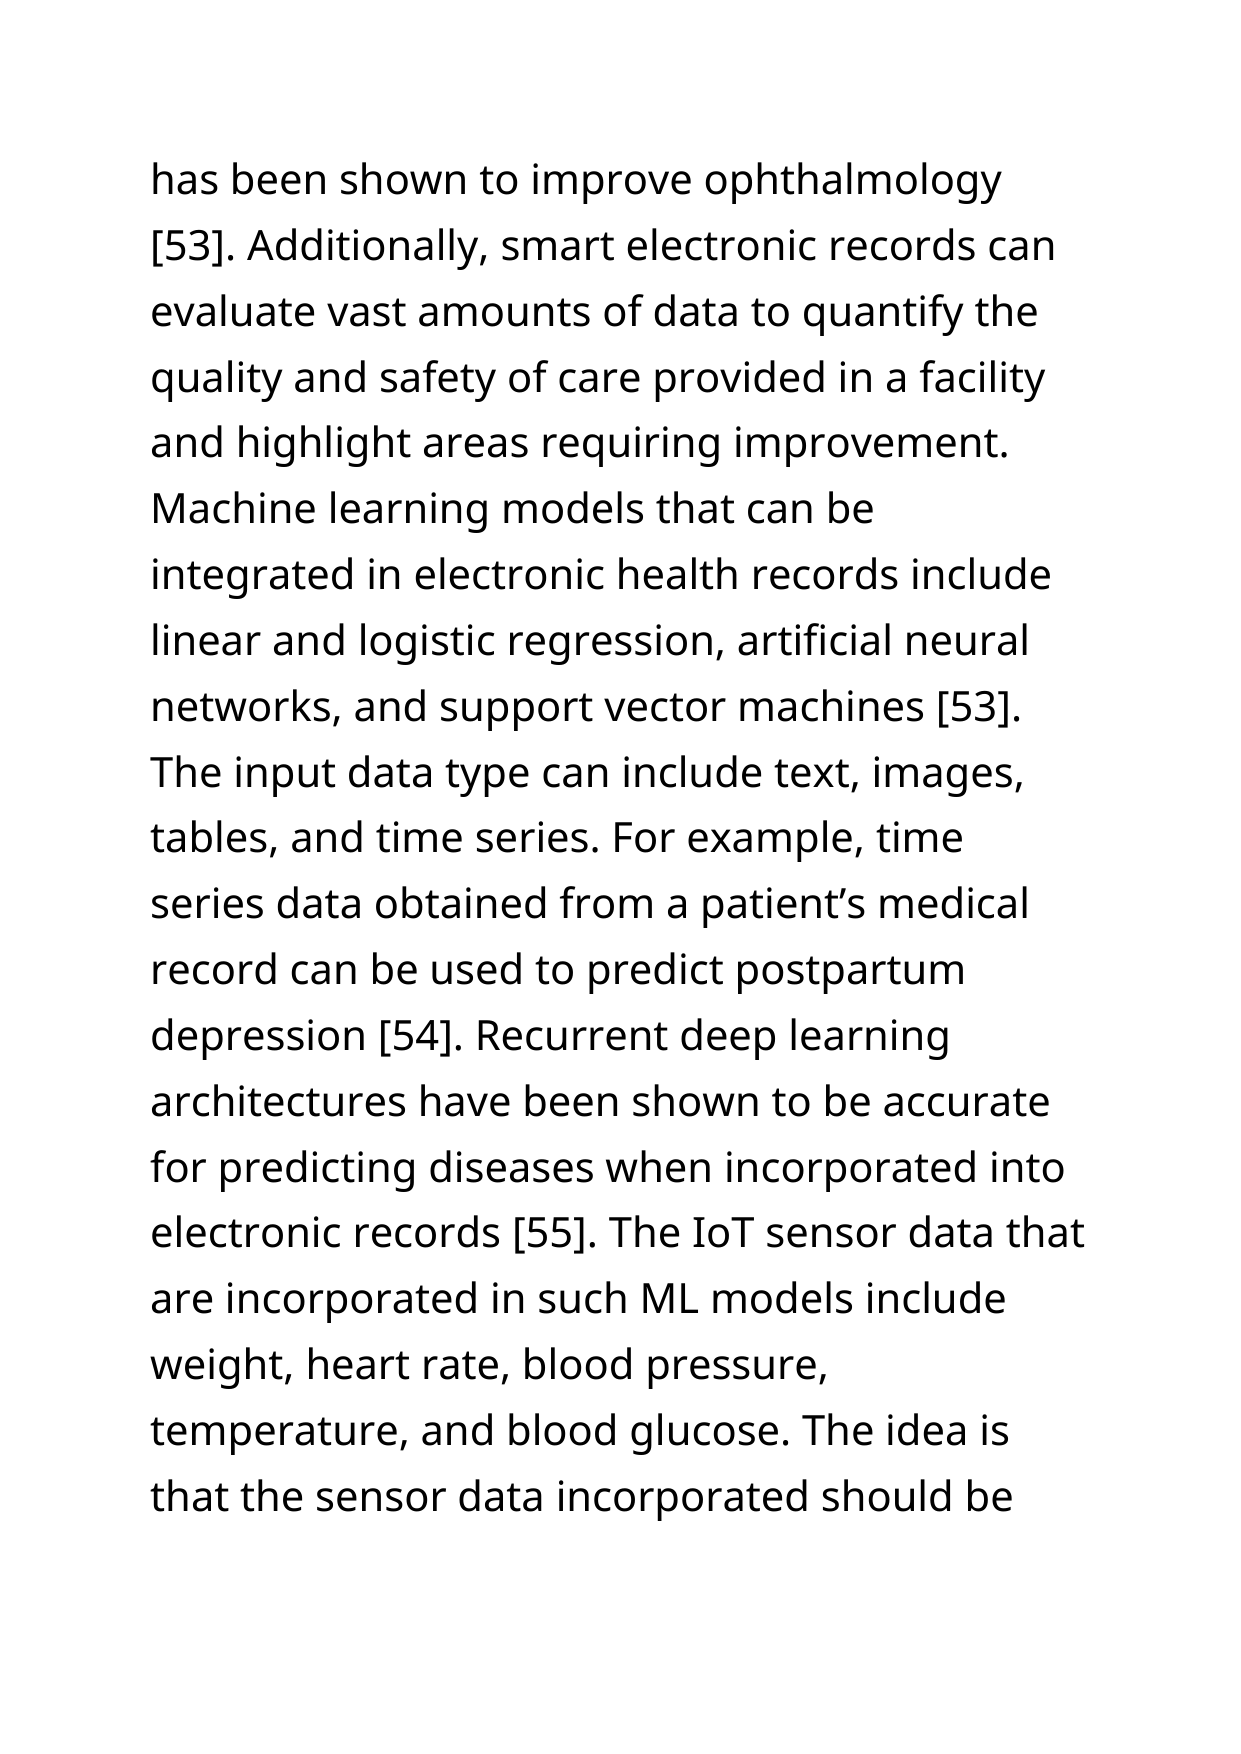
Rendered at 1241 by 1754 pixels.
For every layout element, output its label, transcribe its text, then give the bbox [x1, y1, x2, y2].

text has been shown to improve ophthalmology [53]. Additionally, smart electronic records can evaluate vast amounts of data to quantify the quality and safety of care provided in a facility and highlight areas requiring improvement. Machine learning models that can be integrated in electronic health records include linear and logistic regression, artificial neural networks, and support vector machines [53]. The input data type can include text, images, tables, and time series. For example, time series data obtained from a patient’s medical record can be used to predict postpartum depression [54]. Recurrent deep learning architectures have been shown to be accurate for predicting diseases when incorporated into electronic records [55]. The IoT sensor data that are incorporated in such ML models include weight, heart rate, blood pressure, temperature, and blood glucose. The idea is that the sensor data incorporated should be [150, 150, 1090, 1523]
